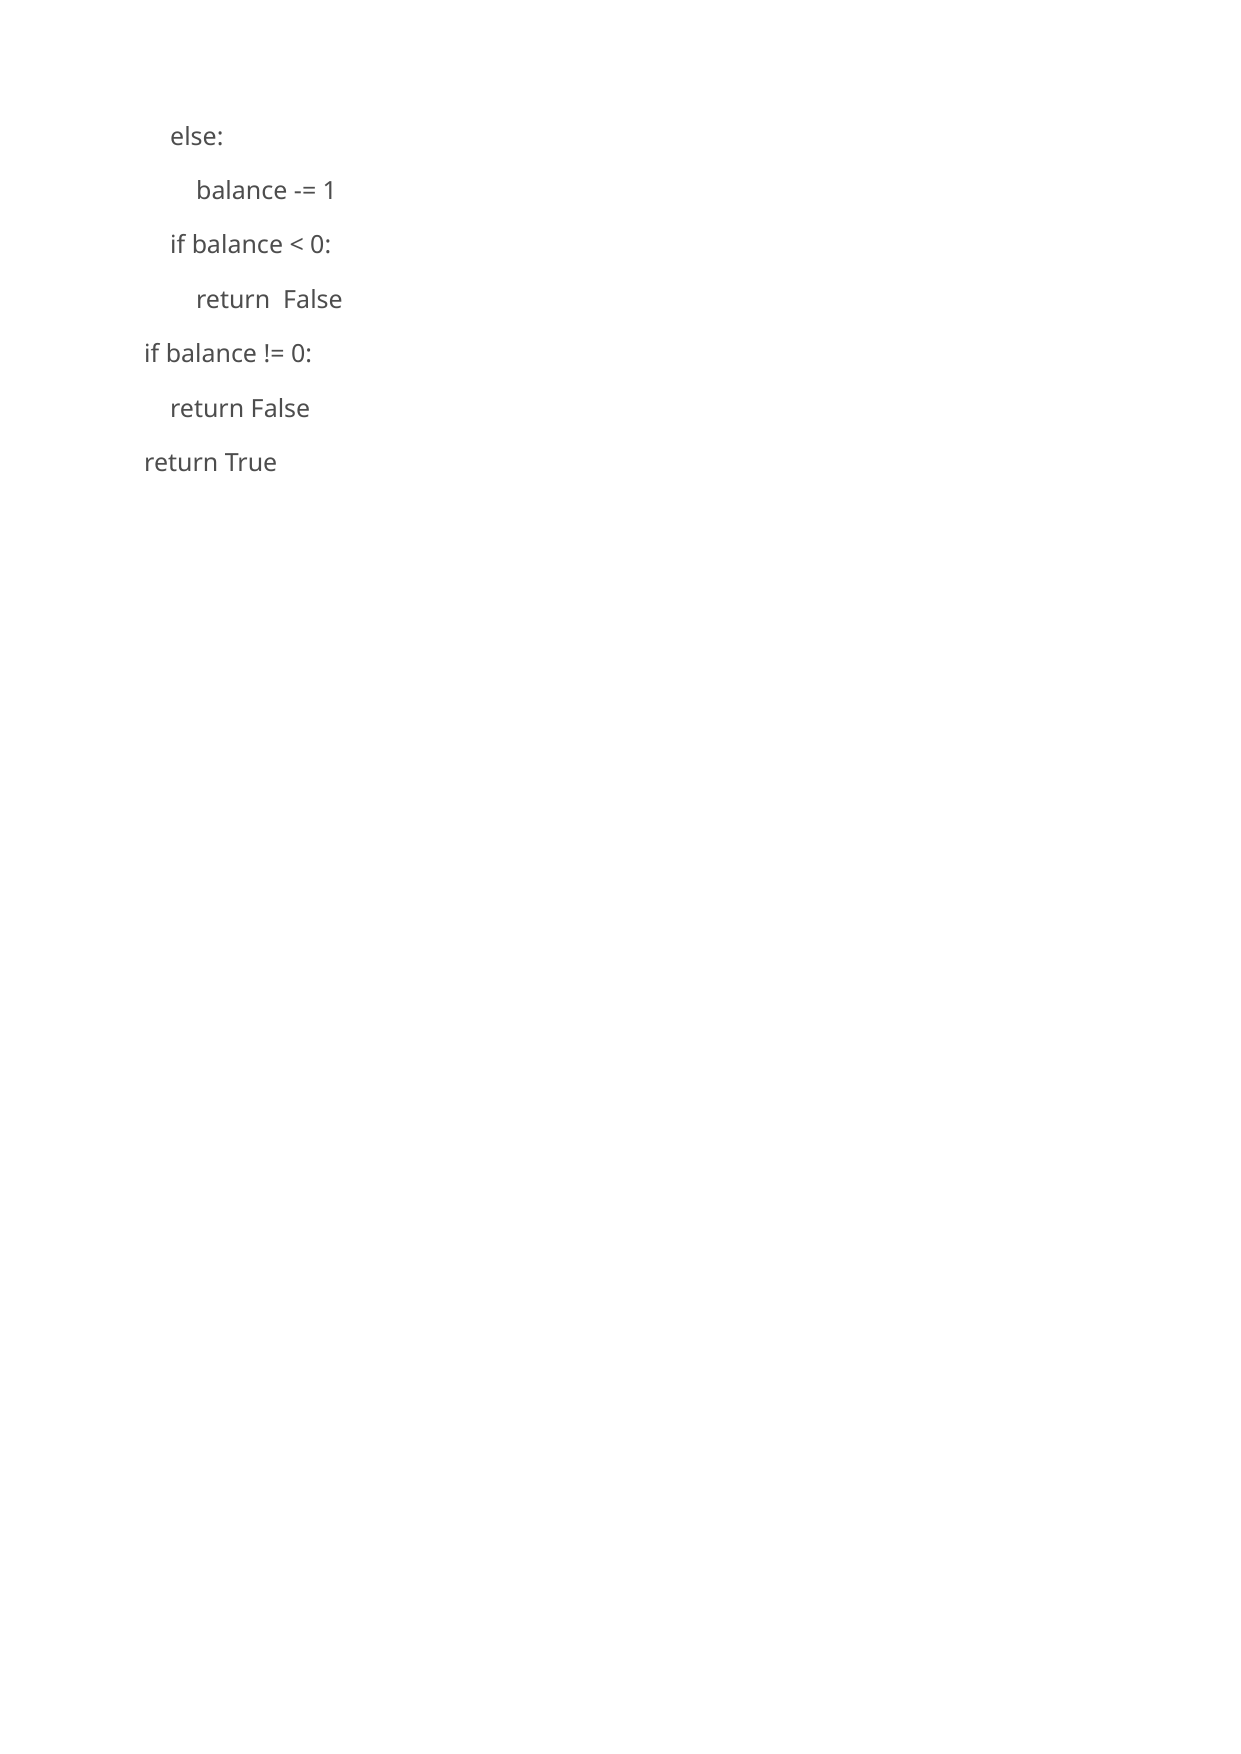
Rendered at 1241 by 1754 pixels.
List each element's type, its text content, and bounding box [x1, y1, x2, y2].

text else: [118, 118, 1122, 152]
text return True [118, 445, 1122, 479]
text return False [118, 282, 1122, 316]
text return False [118, 391, 1122, 424]
text if balance != 0: [118, 336, 1122, 370]
text if balance < 0: [118, 227, 1122, 261]
text balance -= 1 [118, 173, 1122, 207]
